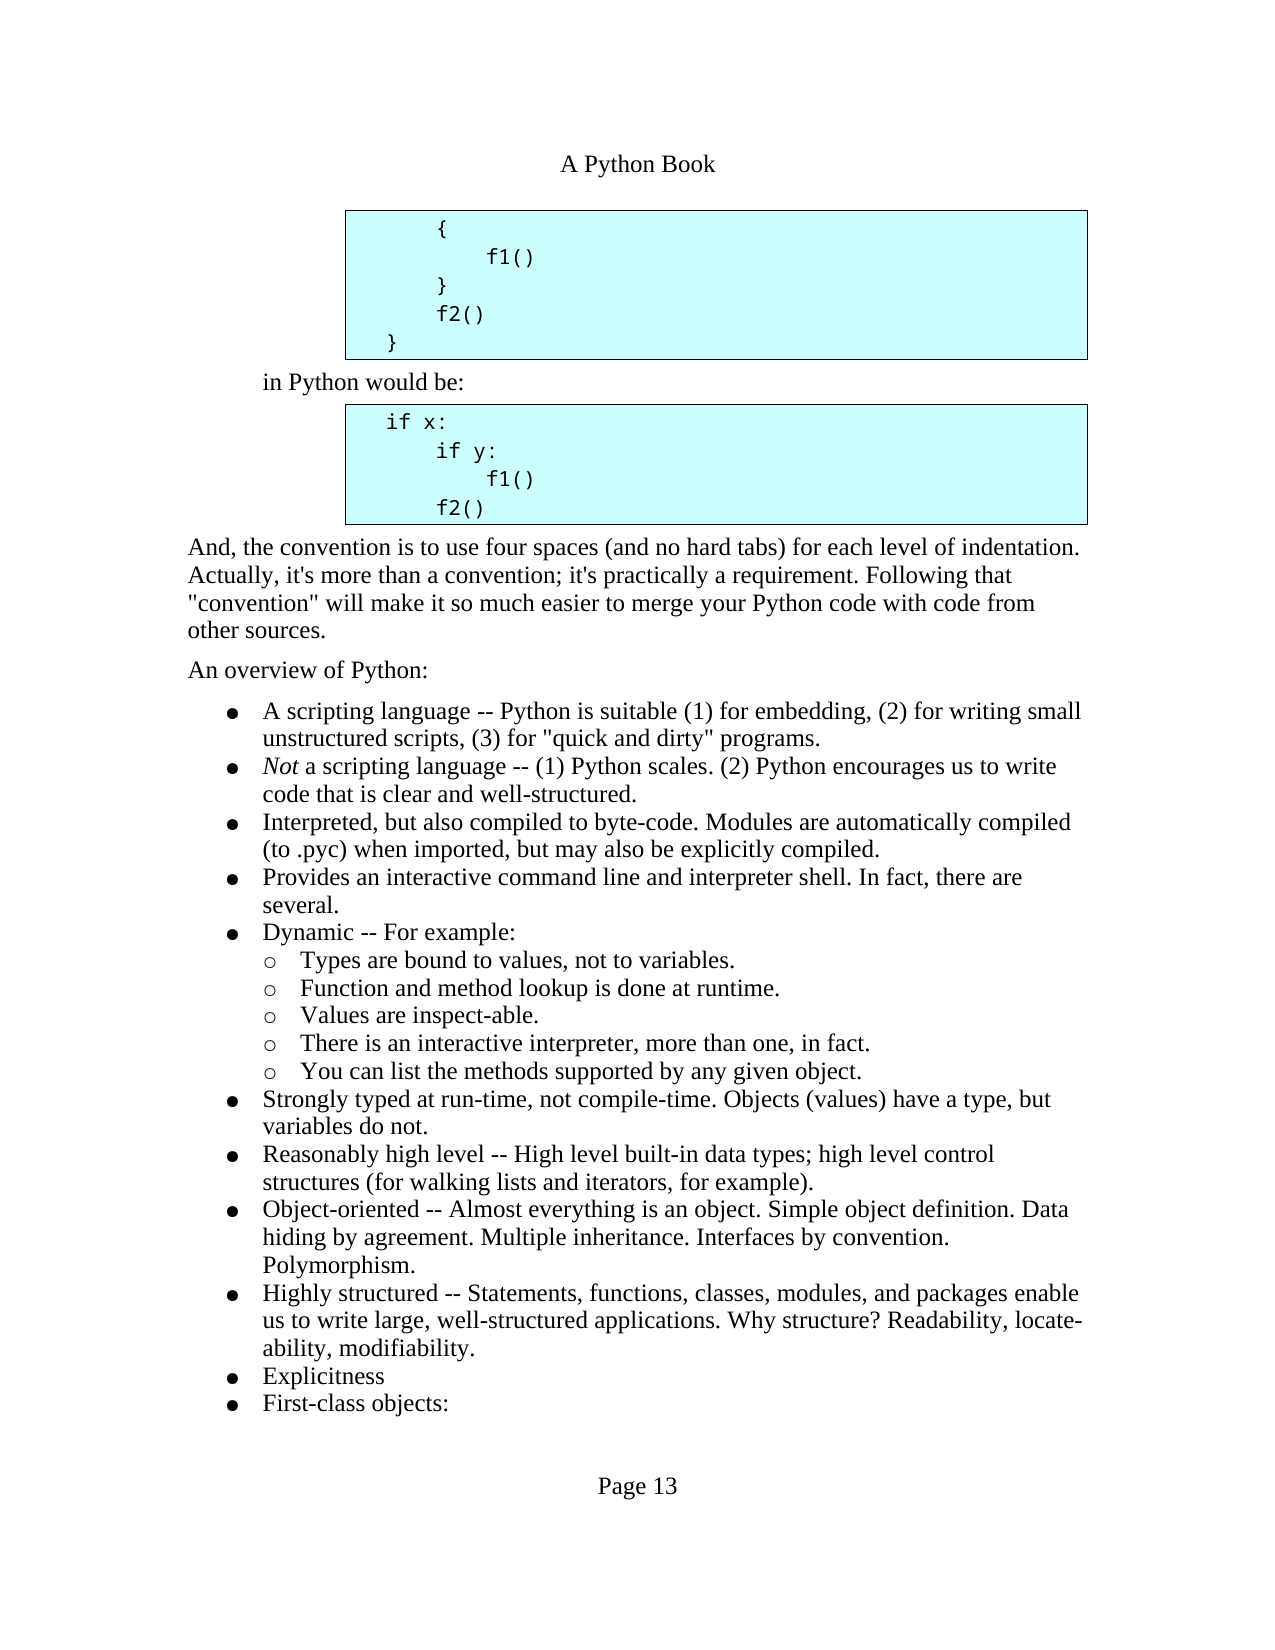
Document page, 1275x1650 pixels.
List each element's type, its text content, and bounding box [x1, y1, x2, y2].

list Dynamic -- For example: [225, 918, 1087, 946]
list Not a scripting language -- (1) Python scales. (2) Python encourages us to write code that is clear and well-structured. [225, 752, 1087, 808]
list in Python would be: [225, 368, 1087, 395]
text An overview of Python: [187, 657, 1087, 684]
list Object-oriented -- Almost everything is an object. Simple object definition. Data hiding by agreement. Multiple inheritance. Interfaces by convention. Polymorphism. [225, 1196, 1087, 1279]
list { f1() } f2() } [346, 211, 1087, 359]
list Provides an interactive command line and interpreter shell. In fact, there are several. [225, 863, 1087, 918]
list First-class objects: [225, 1389, 1087, 1417]
list You can list the methods supported by any given object. [262, 1057, 1087, 1085]
list Function and method lookup is done at runtime. [262, 974, 1087, 1002]
list Strongly typed at run-time, not compile-time. Objects (values) have a type, but variables do not. [225, 1085, 1087, 1140]
list Values are inspect-able. [262, 1002, 1087, 1029]
list Types are bound to values, not to variables. [262, 946, 1087, 974]
list Interpreted, but also compiled to byte-code. Modules are automatically compiled (to .pyc) when imported, but may also be explicitly compiled. [225, 808, 1087, 863]
list if x: if y: f1() f2() [346, 405, 1087, 524]
list There is an interactive interpreter, more than one, in fact. [262, 1029, 1087, 1057]
list Highly structured -- Statements, functions, classes, modules, and packages enable us to write large, well-structured applications. Why structure? Readability, locate-ability, modifiability. [225, 1279, 1087, 1362]
list Explicitness [225, 1362, 1087, 1389]
list A scripting language -- Python is suitable (1) for embedding, (2) for writing small unstructured scripts, (3) for "quick and dirty" programs. [225, 697, 1087, 752]
list Reasonably high level -- High level built-in data types; high level control structures (for walking lists and iterators, for example). [225, 1140, 1087, 1196]
text And, the convention is to use four spaces (and no hard tabs) for each level of indentation. Actually, it's more than a convention; it's practically a requirement. Following that "convention" will make it so much easier to merge your Python code with code from other sources. [187, 533, 1087, 644]
